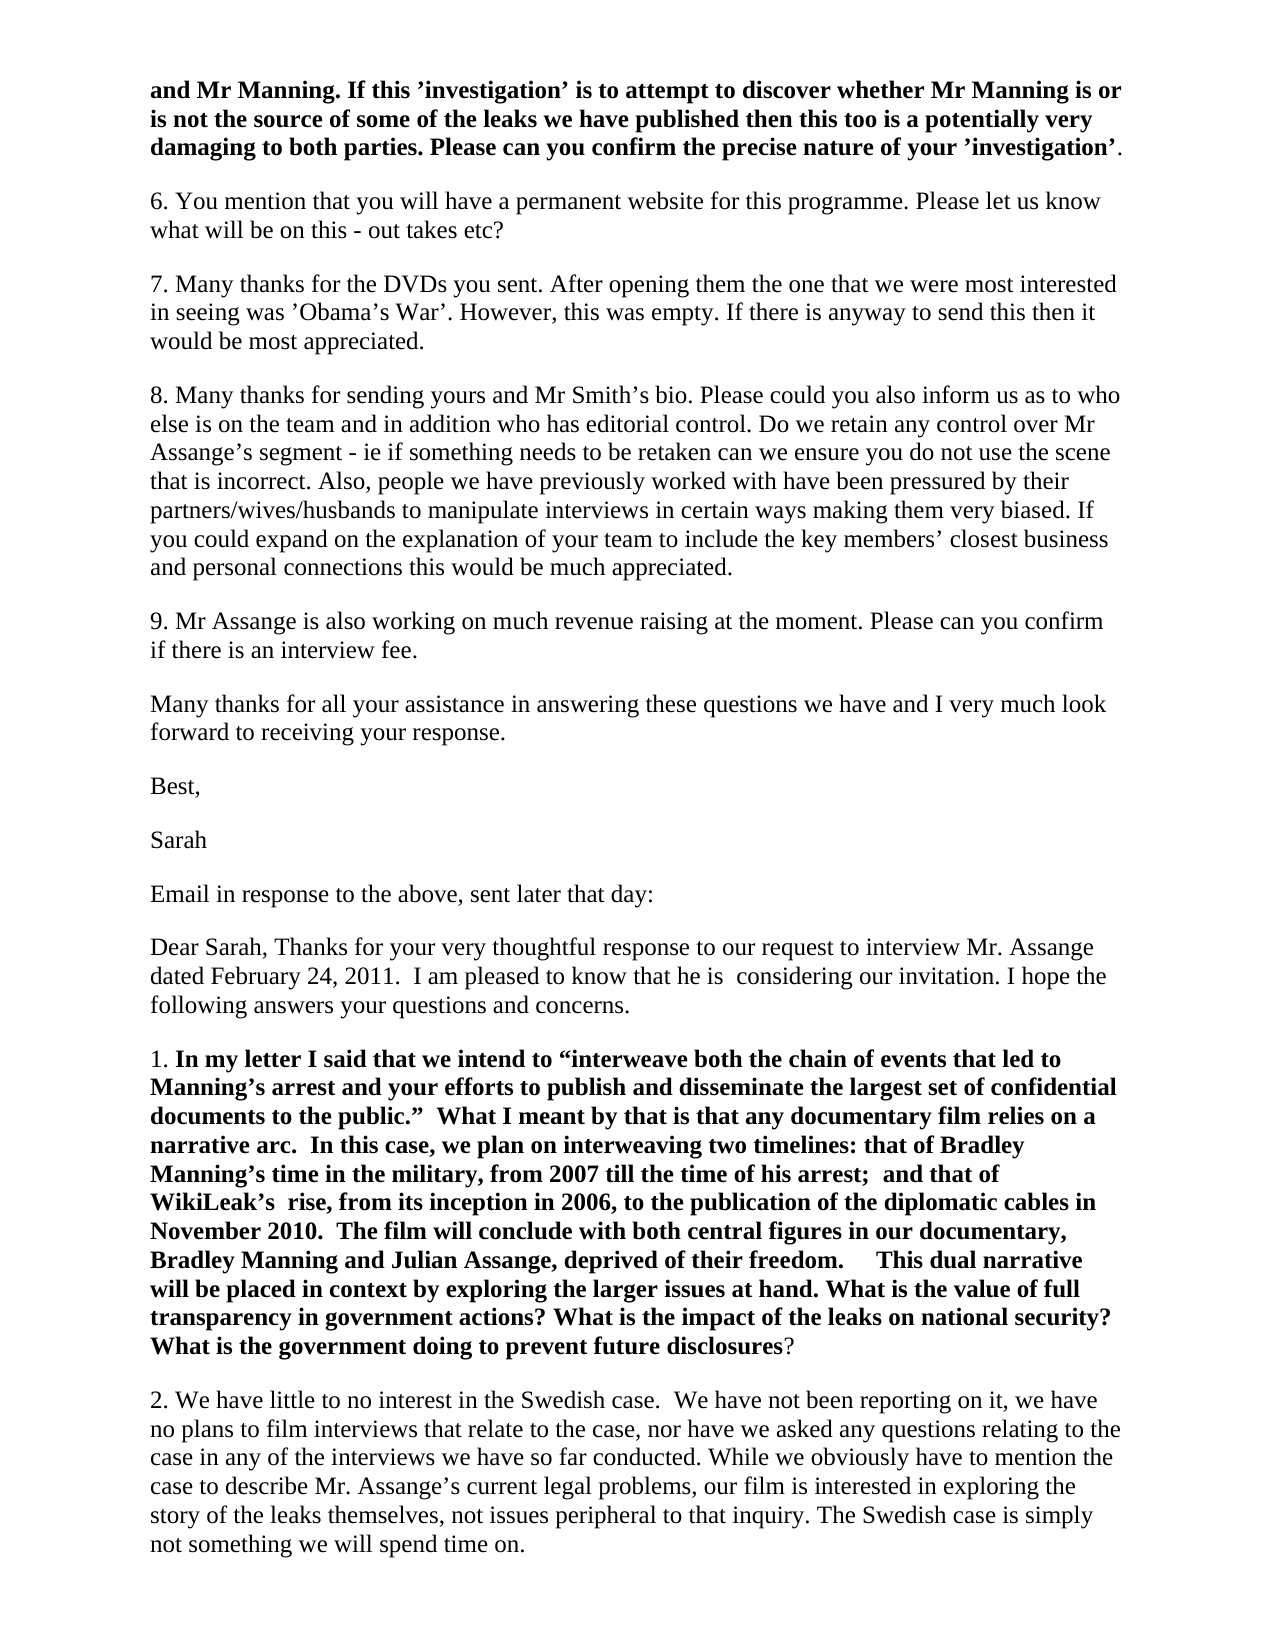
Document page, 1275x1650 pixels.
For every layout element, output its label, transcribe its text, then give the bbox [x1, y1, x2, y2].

text 2. We have little to no interest in the Swedish case. We have not been reporting on it, we have no plans to film interviews that relate to the case, nor have we asked any questions relating to the case in any of the interviews we have so far conducted. While we obviously have to mention the case to describe Mr. Assange’s current legal problems, our film is interested in exploring the story of the leaks themselves, not issues peripheral to that inquiry. The Swedish case is simply not something we will spend time on. [150, 1385, 1125, 1557]
text 8. Many thanks for sending yours and Mr Smith’s bio. Please could you also inform us as to who else is on the team and in addition who has editorial control. Do we retain any control over Mr Assange’s segment - ie if something needs to be retaken can we ensure you do not use the scene that is incorrect. Also, people we have previously worked with have been pressured by their partners/wives/husbands to manipulate interviews in certain ways making them very biased. If you could expand on the explanation of your team to include the key members’ closest business and personal connections this would be much appreciated. [150, 380, 1125, 581]
text Dear Sarah, Thanks for your very thoughtful response to our request to interview Mr. Assange dated February 24, 2011. I am pleased to know that he is considering our invitation. I hope the following answers your questions and concerns. [150, 932, 1125, 1019]
text Sarah [150, 825, 1125, 854]
text 6. You mention that you will have a permanent website for this programme. Please let us know what will be on this - out takes etc? [150, 186, 1125, 244]
text 9. Mr Assange is also working on much revenue raising at the moment. Please can you confirm if there is an interview fee. [150, 606, 1125, 664]
text Email in response to the above, sent later that day: [150, 879, 1125, 907]
text 7. Many thanks for the DVDs you sent. After opening them the one that we were most interested in seeing was ’Obama’s War’. However, this was empty. If there is anyway to send this then it would be most appreciated. [150, 269, 1125, 355]
text and Mr Manning. If this ’investigation’ is to attempt to discover whether Mr Manning is or is not the source of some of the leaks we have published then this too is a potentially very damaging to both parties. Please can you confirm the precise nature of your ’investigation’. [150, 75, 1125, 161]
text Best, [150, 771, 1125, 800]
text Many thanks for all your assistance in answering these questions we have and I very much look forward to receiving your response. [150, 689, 1125, 746]
text 1. In my letter I said that we intend to “interweave both the chain of events that led to Manning’s arrest and your efforts to publish and disseminate the largest set of confidential documents to the public.” What I meant by that is that any documentary film relies on a narrative arc. In this case, we plan on interweaving two timelines: that of Bradley Manning’s time in the military, from 2007 till the time of his arrest; and that of WikiLeak’s rise, from its inception in 2006, to the publication of the diplomatic cables in November 2010. The film will conclude with both central figures in our documentary, Bradley Manning and Julian Assange, deprived of their freedom. This dual narrative will be placed in context by exploring the larger issues at hand. What is the value of full transparency in government actions? What is the impact of the leaks on national security? What is the government doing to prevent future disclosures? [150, 1044, 1125, 1360]
